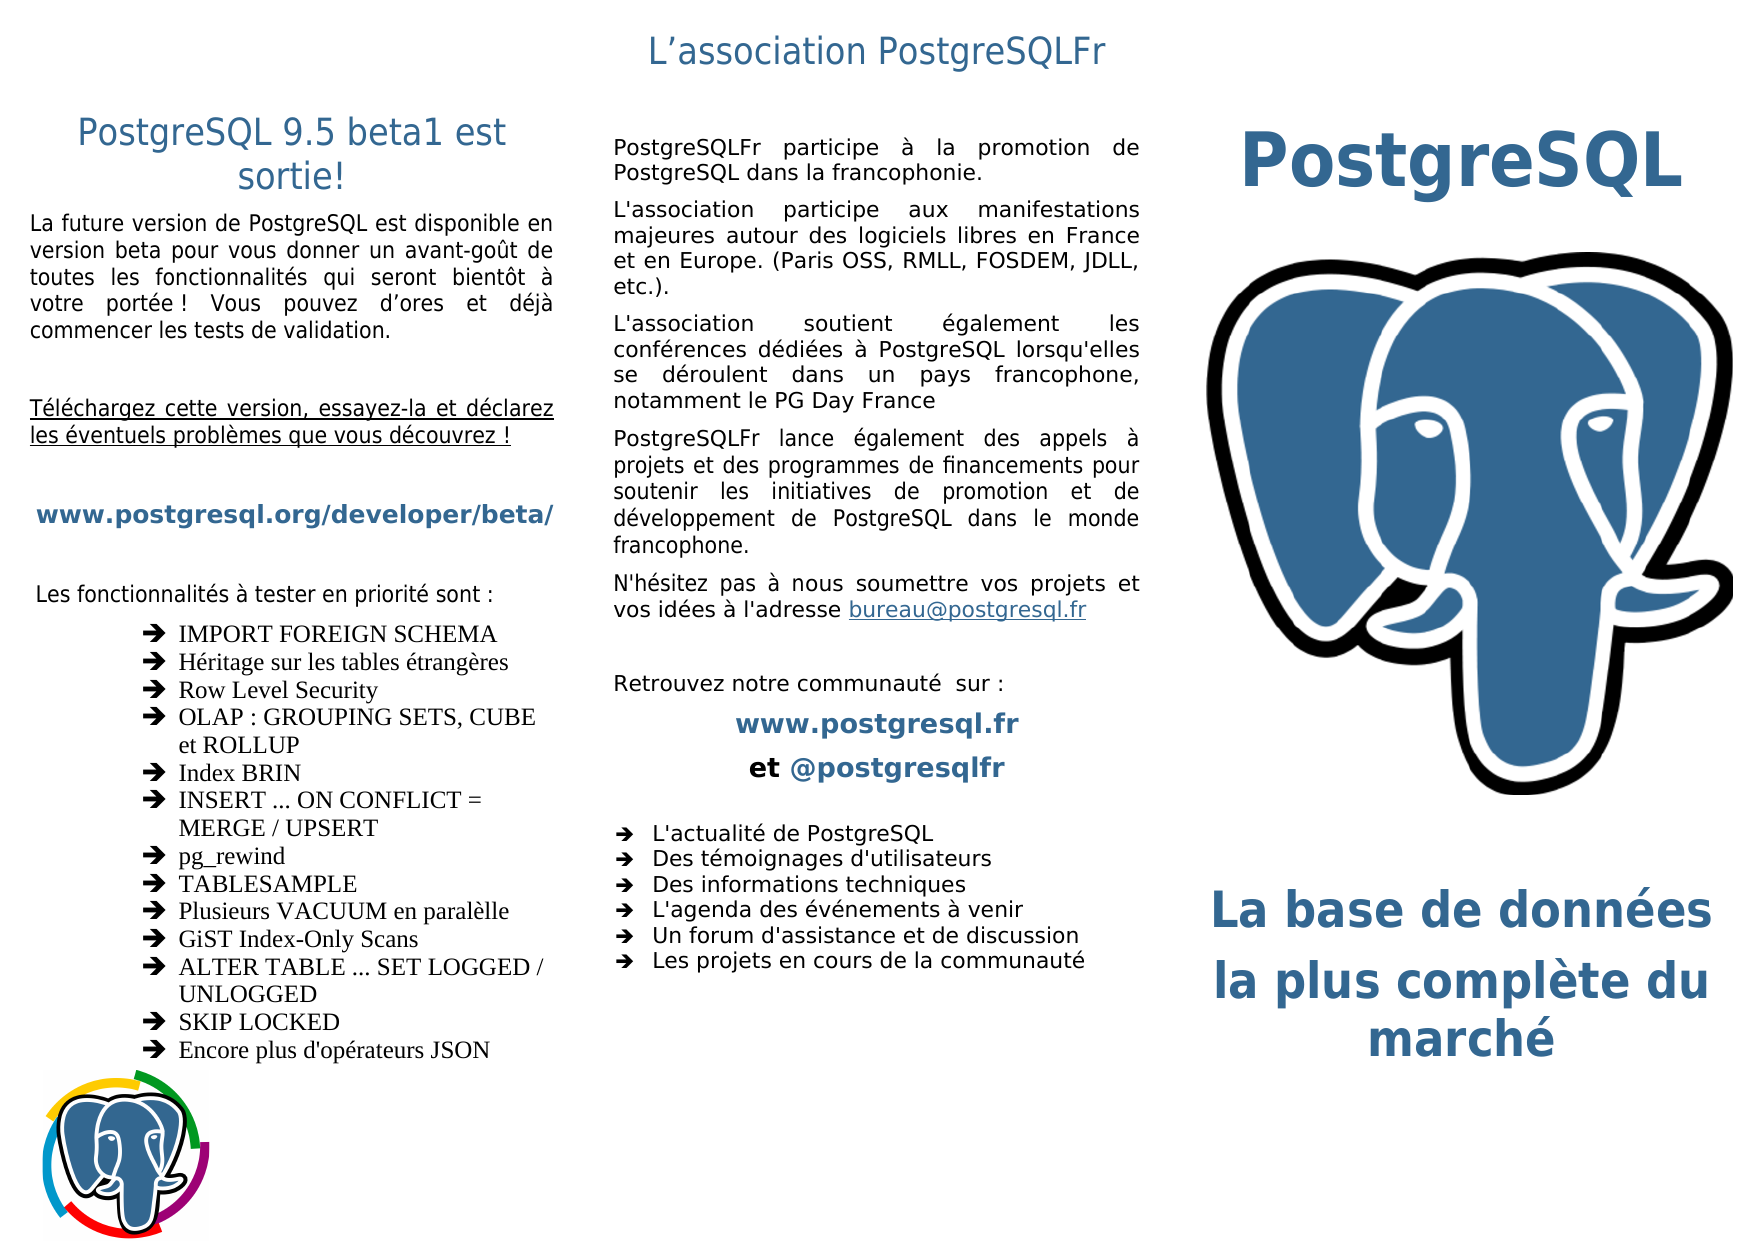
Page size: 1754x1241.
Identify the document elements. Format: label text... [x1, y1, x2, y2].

text Retrouvez notre communauté sur : [613, 672, 1140, 697]
text L'association participe aux manifestations majeures autour des logiciels libres en France et en Europe. (Paris OSS, RMLL, FOSDEM, JDLL, etc.). [613, 197, 1140, 299]
list TABLESAMPLE [141, 870, 554, 897]
subtitle L’association PostgreSQLFr [613, 29, 1140, 73]
text PostgreSQLFr lance également des appels à projets et des programmes de financements pour soutenir les initiatives de promotion et de développement de PostgreSQL dans le monde francophone. [613, 425, 1140, 558]
text L'association soutient également les conférences dédiées à PostgreSQL lorsqu'elles se déroulent dans un pays francophone, notamment le PG Day France [613, 311, 1140, 413]
picture [1206, 252, 1733, 795]
list Index BRIN [141, 759, 554, 787]
list www.postgresql.org/developer/beta/ [35, 500, 554, 529]
list Des témoignages d'utilisateurs [636, 847, 1140, 872]
list Plusieurs VACUUM en paralèlle [141, 897, 554, 925]
list Les fonctionnalités à tester en priorité sont : [35, 581, 554, 608]
list INSERT ... ON CONFLICT = MERGE / UPSERT [141, 787, 554, 842]
text www.postgresql.fr [613, 709, 1140, 740]
text PostgreSQL [1199, 117, 1724, 204]
list GiST Index-Only Scans [141, 925, 554, 953]
list Héritage sur les tables étrangères [141, 648, 554, 676]
list Des informations techniques [636, 872, 1140, 898]
list Un forum d'assistance et de discussion [636, 923, 1140, 949]
text les éventuels problèmes que vous découvrez ! [29, 419, 554, 449]
text et @postgresqlfr [613, 752, 1140, 784]
text La future version de PostgreSQL est disponible en version beta pour vous donner un avant-goût de toutes les fonctionnalités qui seront bientôt à votre portée ! Vous pouvez d’ores et déjà commencer les tests de validation. [29, 210, 554, 344]
text PostgreSQLFr participe à la promotion de PostgreSQL dans la francophonie. [613, 135, 1140, 186]
list Encore plus d'opérateurs JSON [141, 1036, 554, 1064]
list pg_rewind [141, 842, 554, 870]
text la plus complète du marché [1199, 952, 1724, 1068]
text N'hésitez pas à nous soumettre vos projets et vos idées à l'adresse bureau@postgresql.fr [613, 570, 1140, 622]
list L'actualité de PostgreSQL [636, 821, 1140, 847]
text La base de données [1199, 881, 1724, 939]
list SKIP LOCKED [141, 1008, 554, 1036]
list Les projets en cours de la communauté [636, 949, 1140, 974]
list ALTER TABLE ... SET LOGGED / UNLOGGED [141, 953, 554, 1008]
list L'agenda des événements à venir [636, 898, 1140, 923]
list IMPORT FOREIGN SCHEMA [141, 620, 554, 648]
list OLAP : GROUPING SETS, CUBE et ROLLUP [141, 703, 554, 759]
text Téléchargez cette version, essayez-la et déclarez [29, 395, 554, 418]
picture [42, 1070, 210, 1241]
list Row Level Security [141, 676, 554, 703]
subtitle PostgreSQL 9.5 beta1 est sortie! [29, 111, 554, 198]
